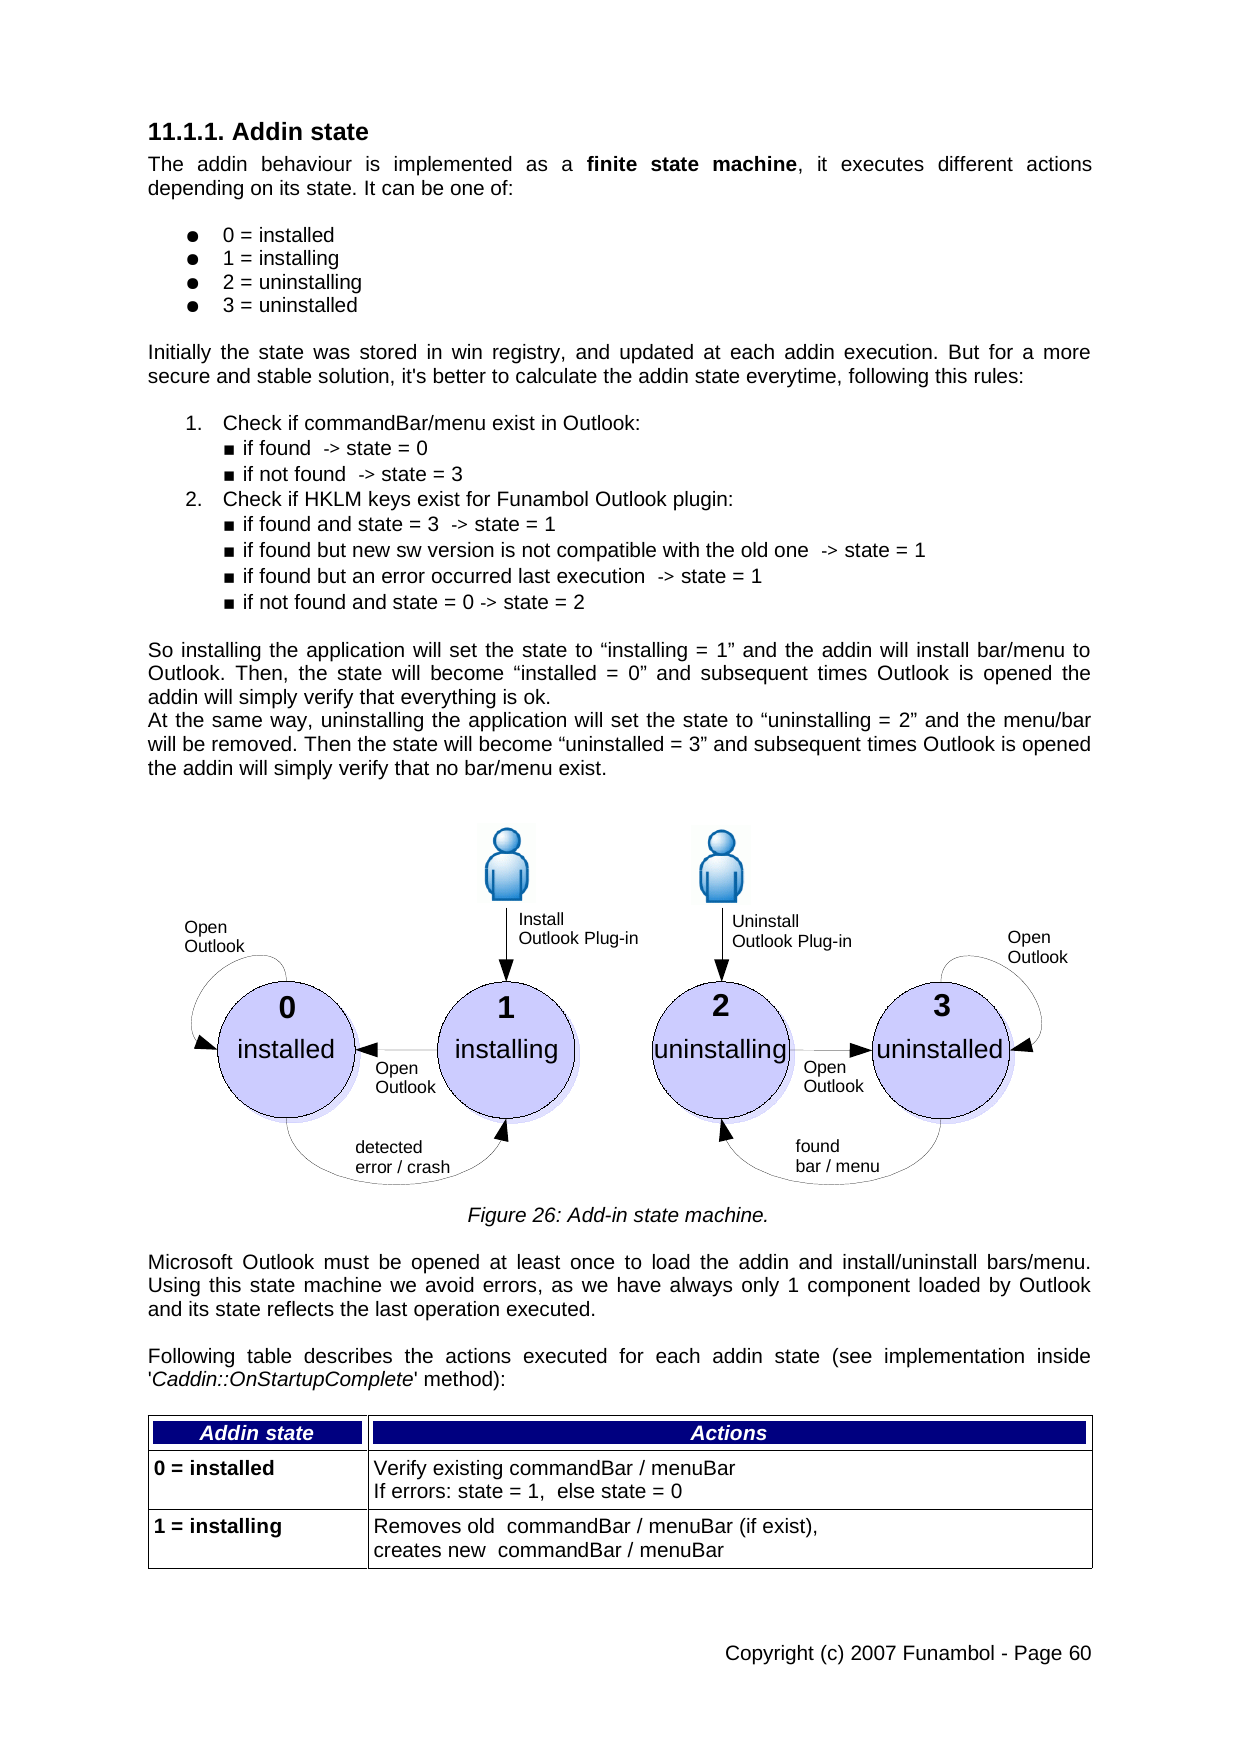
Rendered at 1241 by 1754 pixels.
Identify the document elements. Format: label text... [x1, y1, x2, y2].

text So installing the application will set the state to “installing = 1” and the addin will install bar/menu to Outlook. Then, the state will become “installed = 0” and subsequent times Outlook is opened the addin will simply verify that everything is ok. [148, 638, 1093, 709]
table_cell Verify existing commandBar / menuBar If errors: state = 1, else state = 0 [369, 1451, 1092, 1509]
list if found but an error occurred last execution -> state = 1 [223, 563, 1093, 589]
table_header Addin state [149, 1416, 367, 1450]
subtitle Addin state [148, 118, 1093, 146]
list 2 = uninstalling [185, 270, 1093, 294]
text At the same way, uninstalling the application will set the state to “uninstalling = 2” and the menu/bar will be removed. Then the state will become “uninstalled = 3” and subsequent times Outlook is opened the addin will simply verify that no bar/menu exist. [148, 709, 1093, 779]
list 1 = installing [185, 247, 1093, 270]
list 3 = uninstalled [185, 294, 1093, 317]
list 0 = installed [185, 223, 1093, 247]
text Microsoft Outlook must be opened at least once to load the addin and install/uninstall bars/menu. Using this state machine we avoid errors, as we have always only 1 component loaded by Outlook and its state reflects the last operation executed. [147, 779, 1093, 1321]
table_header Actions [369, 1416, 1092, 1450]
table_cell 1 = installing [149, 1510, 367, 1568]
table_cell 0 = installed [149, 1451, 367, 1509]
text The addin behaviour is implemented as a finite state machine, it executes different actions depending on its state. It can be one of: [148, 152, 1093, 199]
list if found -> state = 0 [223, 435, 1093, 461]
list Check if commandBar/menu exist in Outlook: [185, 411, 1093, 435]
text Initially the state was stored in win registry, and updated at each addin execution. But for a more secure and stable solution, it's better to calculate the addin state everytime, following this rules: [148, 341, 1093, 388]
text Figure 26: Add-in state machine. [147, 815, 1092, 1227]
list if found but new sw version is not compatible with the old one -> state = 1 [223, 537, 1093, 563]
list if not found and state = 0 -> state = 2 [223, 589, 1093, 615]
list Check if HKLM keys exist for Funambol Outlook plugin: [185, 487, 1093, 511]
table_cell Removes old commandBar / menuBar (if exist), creates new commandBar / menuBar [369, 1510, 1092, 1568]
list if found and state = 3 -> state = 1 [223, 511, 1093, 537]
list if not found -> state = 3 [223, 461, 1093, 487]
text Following table describes the actions executed for each addin state (see implementation inside 'Caddin::OnStartupComplete' method): [148, 1344, 1093, 1391]
